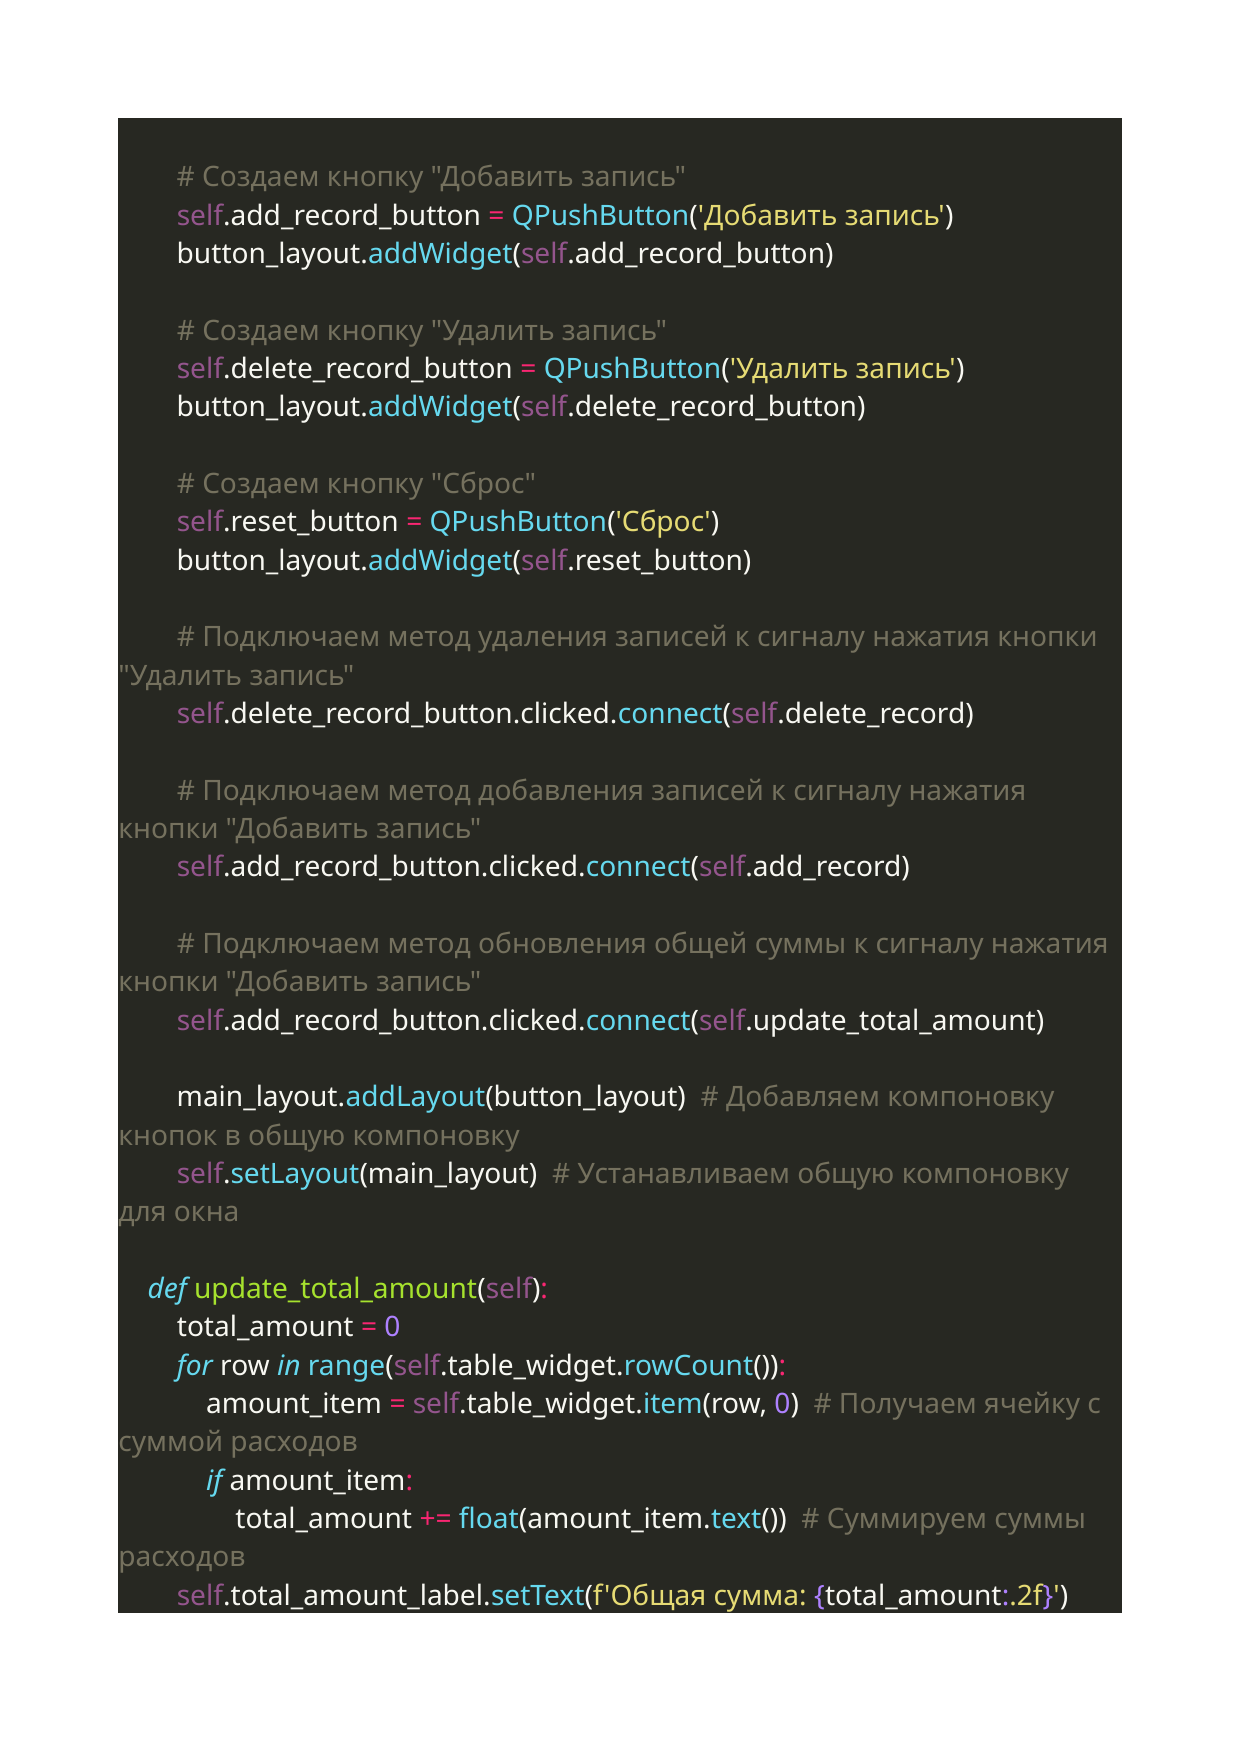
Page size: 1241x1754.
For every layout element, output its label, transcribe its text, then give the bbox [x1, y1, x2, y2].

text # Создаем кнопку "Добавить запись" self.add_record_button = QPushButton('Добавить запись') button_layout.addWidget(self.add_record_button) # Создаем кнопку "Удалить запись" self.delete_record_button = QPushButton('Удалить запись') button_layout.addWidget(self.delete_record_button) # Создаем кнопку "Сброс" self.reset_button = QPushButton('Сброс') button_layout.addWidget(self.reset_button) # Подключаем метод удаления записей к сигналу нажатия кнопки "Удалить запись" self.delete_record_button.clicked.connect(self.delete_record) # Подключаем метод добавления записей к сигналу нажатия кнопки "Добавить запись" self.add_record_button.clicked.connect(self.add_record) # Подключаем метод обновления общей суммы к сигналу нажатия кнопки "Добавить запись" self.add_record_button.clicked.connect(self.update_total_amount) main_layout.addLayout(button_layout) # Добавляем компоновку кнопок в общую компоновку self.setLayout(main_layout) # Устанавливаем общую компоновку для окна def update_total_amount(self): total_amount = 0 for row in range(self.table_widget.rowCount()): amount_item = self.table_widget.item(row, 0) # Получаем ячейку с суммой расходов if amount_item: total_amount += float(amount_item.text()) # Суммируем суммы расходов self.total_amount_label.setText(f'Общая сумма: {total_amount:.2f}') [118, 118, 1122, 1613]
